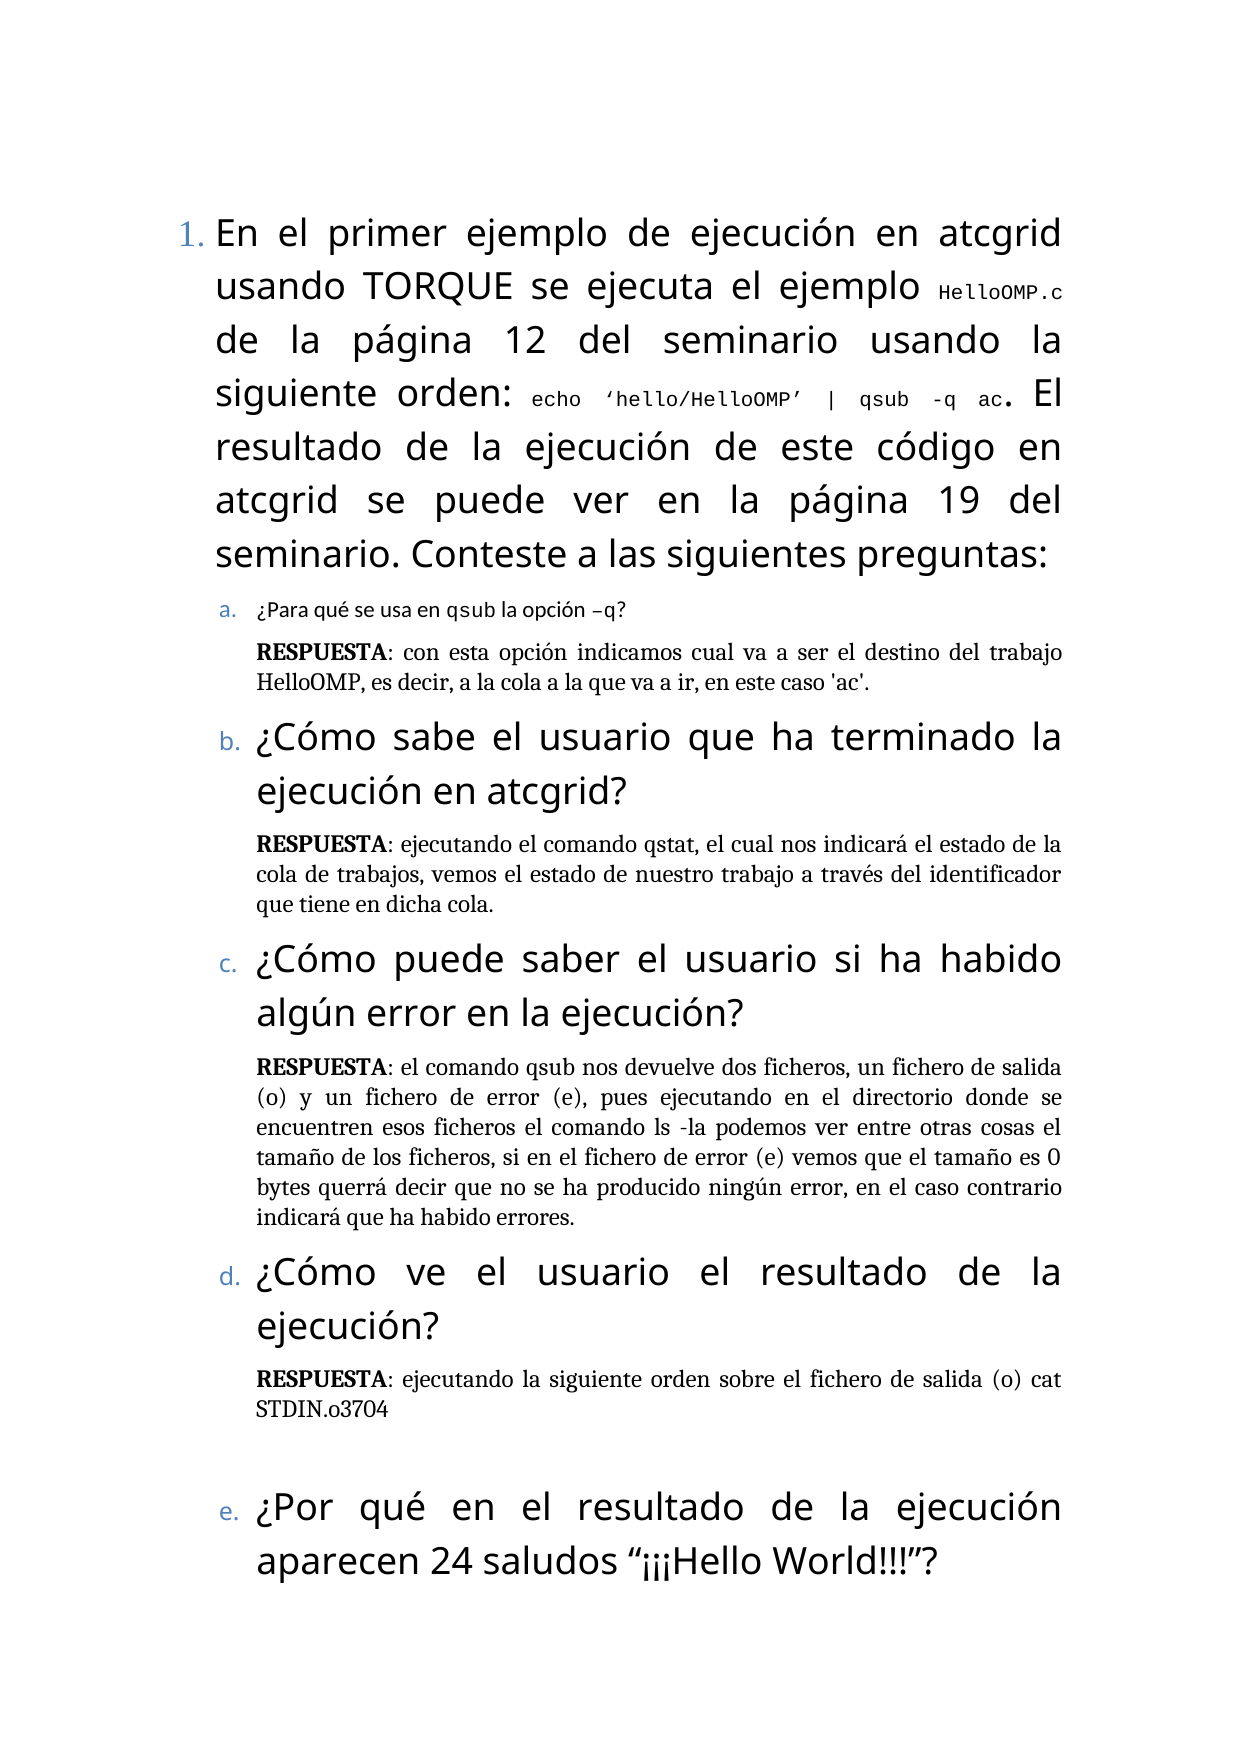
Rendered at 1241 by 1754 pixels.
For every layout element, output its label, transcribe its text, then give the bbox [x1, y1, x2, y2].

list RESPUESTA: con esta opción indicamos cual va a ser el destino del trabajo HelloOMP, es decir, a la cola a la que va a ir, en este caso 'ac'. [256, 638, 1063, 697]
list RESPUESTA: ejecutando la siguiente orden sobre el fichero de salida (o) cat STDIN.o3704 [256, 1365, 1063, 1424]
list ¿Por qué en el resultado de la ejecución aparecen 24 saludos “¡¡¡Hello World!!!”? [219, 1480, 1063, 1585]
list RESPUESTA: ejecutando el comando qstat, el cual nos indicará el estado de la cola de trabajos, vemos el estado de nuestro trabajo a través del identificador que tiene en dicha cola. [256, 830, 1063, 919]
list ¿Cómo puede saber el usuario si ha habido algún error en la ejecución? [219, 933, 1063, 1037]
list ¿Cómo sabe el usuario que ha terminado la ejecución en atcgrid? [219, 710, 1063, 815]
list ¿Cómo ve el usuario el resultado de la ejecución? [219, 1246, 1063, 1350]
list RESPUESTA: el comando qsub nos devuelve dos ficheros, un fichero de salida (o) y un fichero de error (e), pues ejecutando en el directorio donde se encuentren esos ficheros el comando ls -la podemos ver entre otras cosas el tamaño de los ficheros, si en el fichero de error (e) vemos que el tamaño es 0 bytes querrá decir que no se ha producido ningún error, en el caso contrario indicará que ha habido errores. [256, 1052, 1063, 1232]
list ¿Para qué se usa en qsub la opción –q? [219, 593, 1063, 624]
list En el primer ejemplo de ejecución en atcgrid usando TORQUE se ejecuta el ejemplo HelloOMP.c de la página 12 del seminario usando la siguiente orden: echo ‘hello/HelloOMP’ | qsub -q ac. El resultado de la ejecución de este código en atcgrid se puede ver en la página 19 del seminario. Conteste a las siguientes preguntas: [177, 206, 1063, 578]
